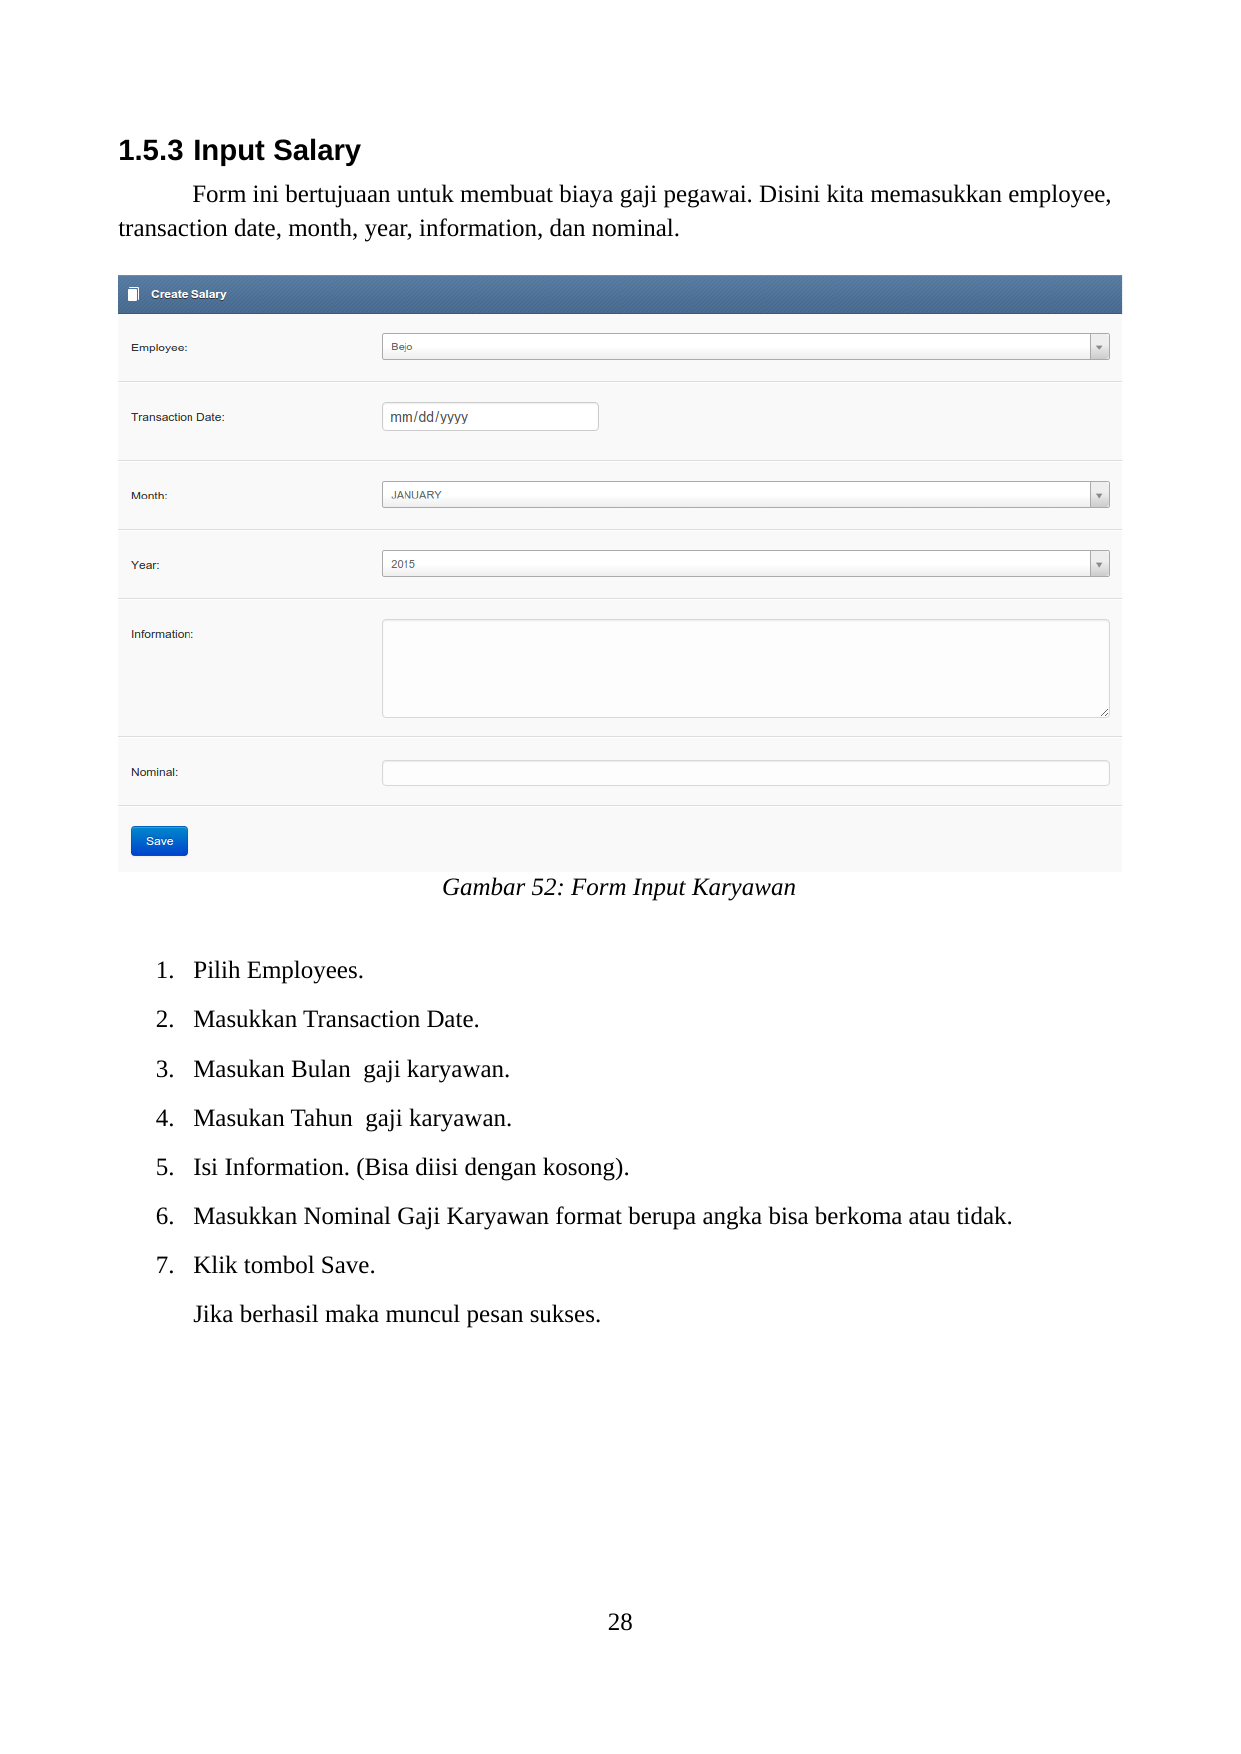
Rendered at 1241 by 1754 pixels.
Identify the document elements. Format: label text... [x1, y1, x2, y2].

subtitle Input Salary [118, 133, 1122, 166]
list Isi Information. (Bisa diisi dengan kosong). [156, 1152, 1122, 1181]
list Masukan Tahun gaji karyawan. [156, 1103, 1122, 1131]
list Jika berhasil maka muncul pesan sukses. [156, 1299, 1122, 1328]
list Masukan Bulan gaji karyawan. [156, 1054, 1122, 1082]
list Pilih Employees. [156, 956, 1122, 984]
text Gambar 52: Form Input Karyawan [118, 872, 1122, 901]
text Form ini bertujuaan untuk membuat biaya gaji pegawai. Disini kita memasukkan employee, transaction date, month, year, information, dan nominal. [118, 179, 1122, 242]
list Masukkan Transaction Date. [156, 1004, 1122, 1033]
picture [118, 275, 1123, 872]
list Klik tombol Save. [156, 1250, 1122, 1279]
list Masukkan Nominal Gaji Karyawan format berupa angka bisa berkoma atau tidak. [156, 1201, 1122, 1229]
